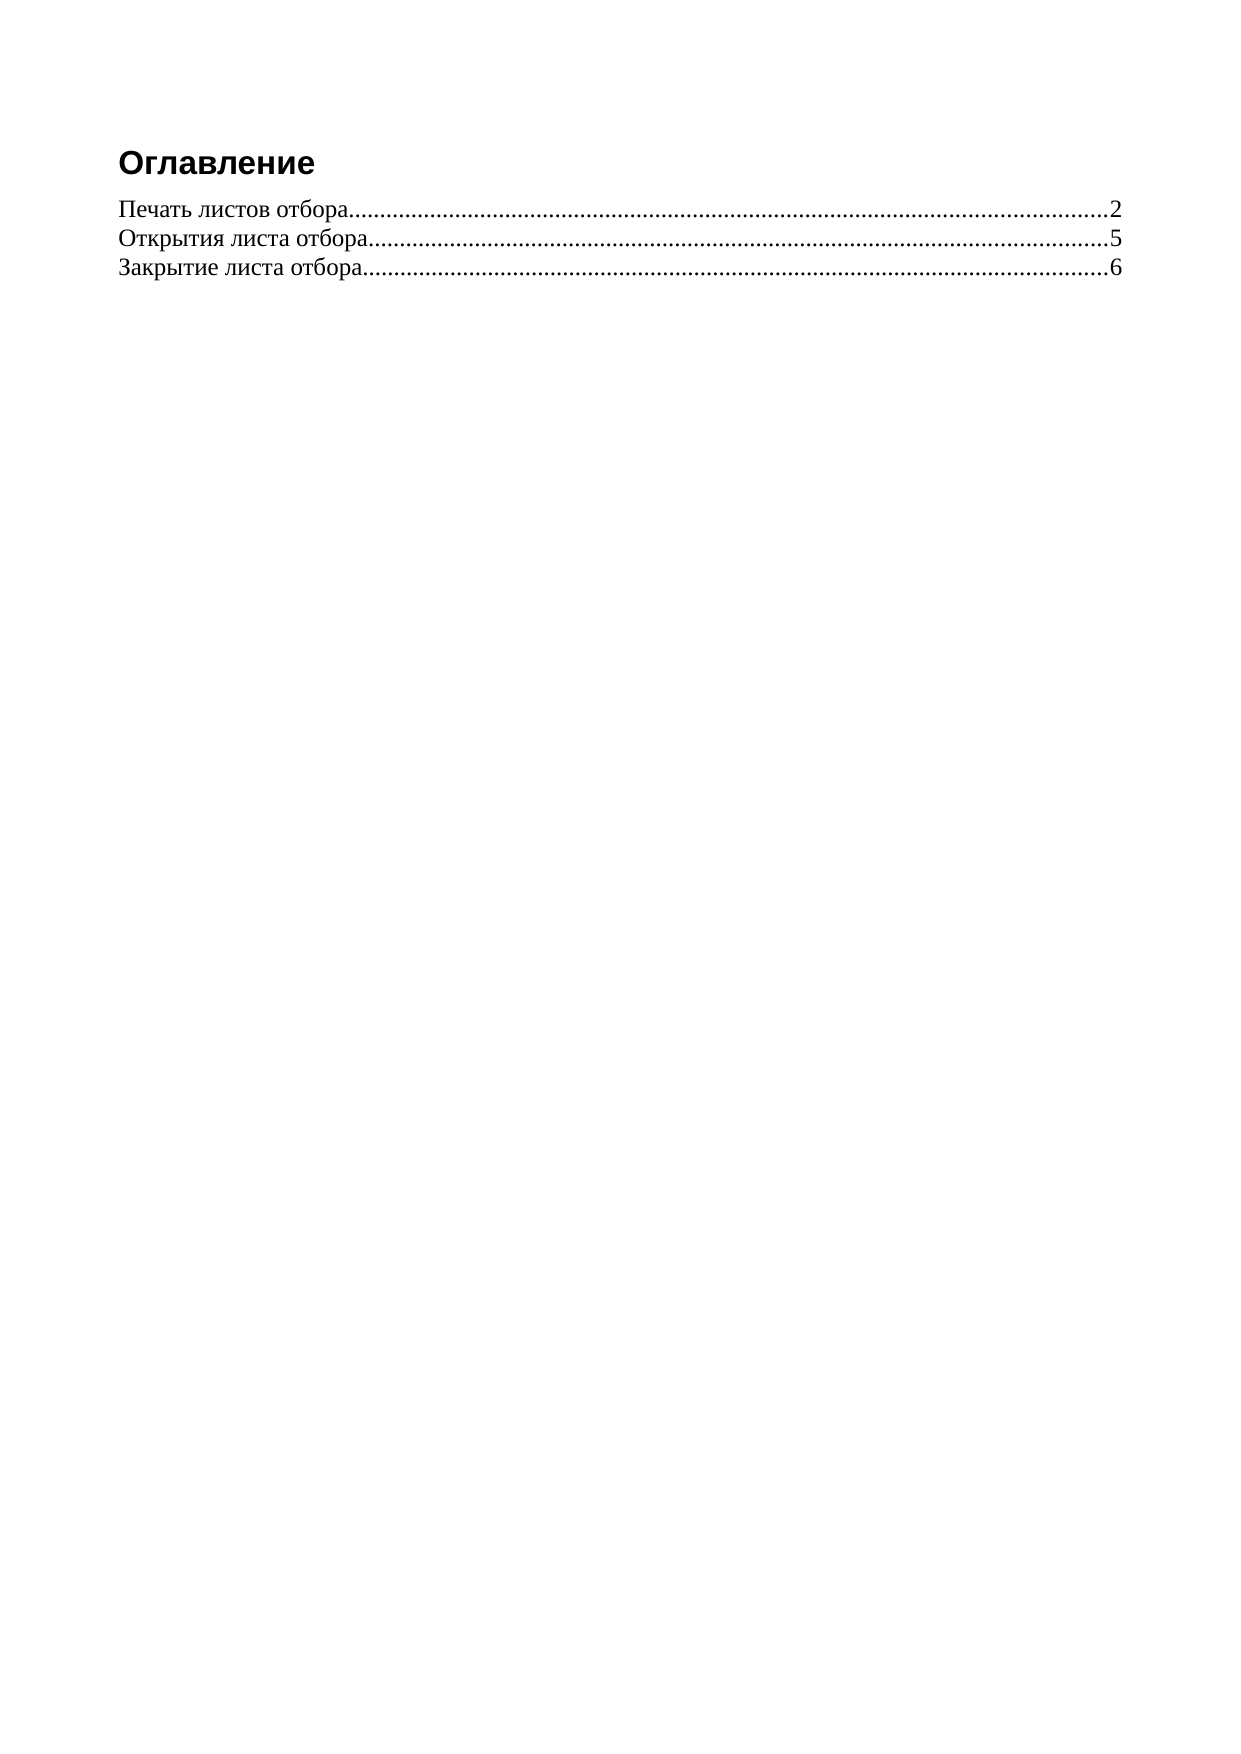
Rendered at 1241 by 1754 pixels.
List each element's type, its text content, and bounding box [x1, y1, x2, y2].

subtitle Оглавление [118, 143, 1122, 182]
subtitle Печать листов отбора 2 [118, 194, 1122, 223]
subtitle Открытия листа отбора 5 [118, 223, 1122, 252]
subtitle Закрытие листа отбора 6 [118, 252, 1122, 280]
